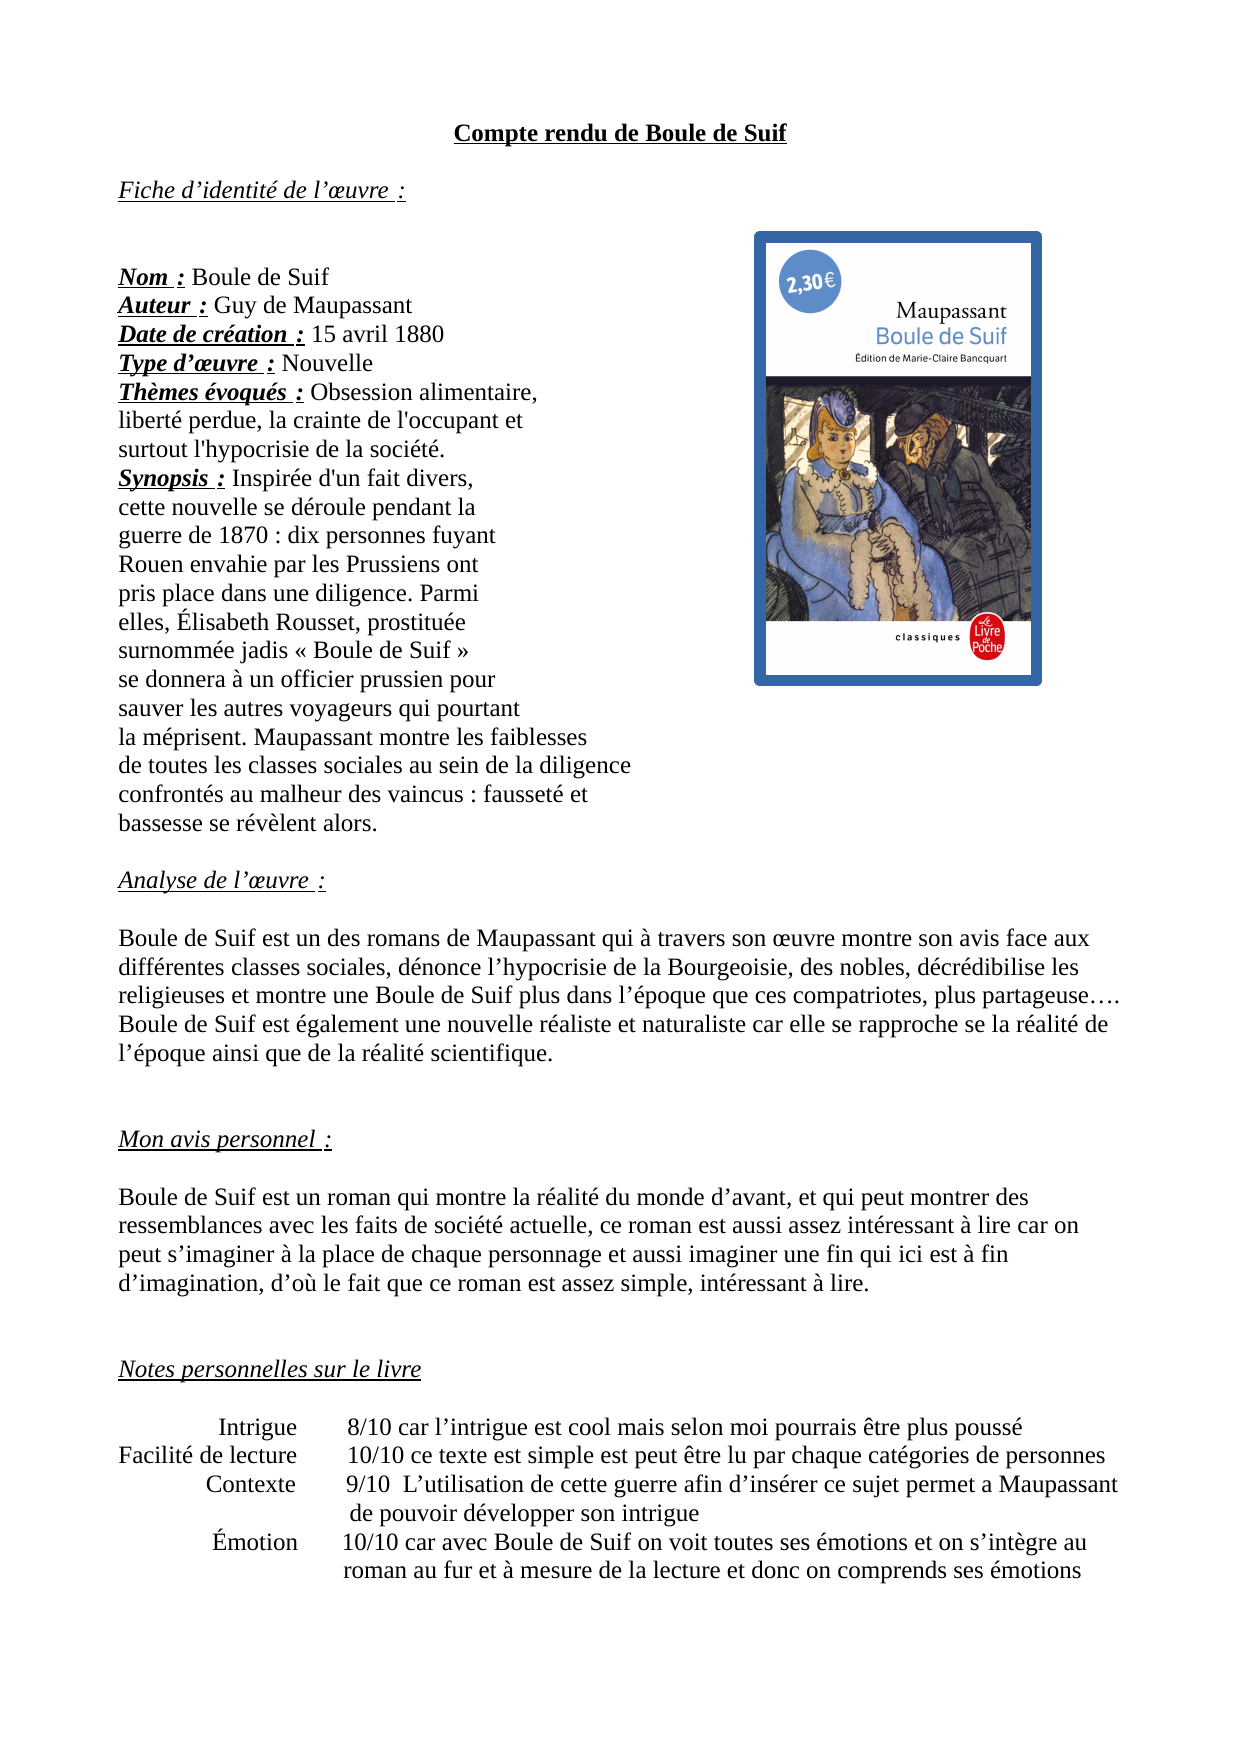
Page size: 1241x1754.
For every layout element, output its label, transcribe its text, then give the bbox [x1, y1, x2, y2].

text Compte rendu de Boule de Suif [118, 118, 1122, 147]
text Émotion 10/10 car avec Boule de Suif on voit toutes ses émotions et on s’intègre au [118, 1527, 1122, 1556]
text [1042, 434, 1122, 463]
picture [766, 243, 1031, 675]
text Notes personnelles sur le livre [118, 1354, 1122, 1383]
text Analyse de l’œuvre : [118, 866, 1122, 894]
text [1042, 578, 1122, 607]
text Type d’œuvre : Nouvelle [118, 348, 754, 377]
text Facilité de lecture 10/10 ce texte est simple est peut être lu par chaque catégories de personnes [118, 1441, 1122, 1469]
text [1042, 521, 1122, 549]
text se donnera à un officier prussien pour [118, 664, 1122, 693]
text de pouvoir développer son intrigue [118, 1498, 1122, 1527]
text Thèmes évoqués : Obsession alimentaire, [118, 377, 754, 406]
text surtout l'hypocrisie de la société. [118, 434, 754, 463]
text liberté perdue, la crainte de l'occupant et [118, 406, 754, 434]
text Boule de Suif est un roman qui montre la réalité du monde d’avant, et qui peut montrer des ressemblances avec les faits de société actuelle, ce roman est aussi assez intéressant à lire car on peut s’imaginer à la place de chaque personnage et aussi imaginer une fin qui ici est à fin d’imagination, d’où le fait que ce roman est assez simple, intéressant à lire. [118, 1182, 1122, 1297]
text Intrigue 8/10 car l’intrigue est cool mais selon moi pourrais être plus poussé [118, 1412, 1122, 1441]
text confrontés au malheur des vaincus : fausseté et [118, 779, 1122, 808]
text sauver les autres voyageurs qui pourtant [118, 693, 1122, 722]
text [1042, 406, 1122, 434]
text [1042, 348, 1122, 377]
text [1042, 463, 1122, 492]
text Boule de Suif est un des romans de Maupassant qui à travers son œuvre montre son avis face aux différentes classes sociales, dénonce l’hypocrisie de la Bourgeoisie, des nobles, décrédibilise les religieuses et montre une Boule de Suif plus dans l’époque que ces compatriotes, plus partageuse…. [118, 923, 1122, 1009]
text Date de création : 15 avril 1880 [118, 319, 754, 348]
text guerre de 1870 : dix personnes fuyant [118, 521, 754, 549]
text Boule de Suif est également une nouvelle réaliste et naturaliste car elle se rapproche se la réalité de l’époque ainsi que de la réalité scientifique. [118, 1009, 1122, 1067]
text [1042, 291, 1122, 319]
text [1042, 262, 1122, 291]
text [1042, 492, 1122, 521]
text Auteur : Guy de Maupassant [118, 291, 754, 319]
text la méprisent. Maupassant montre les faiblesses [118, 722, 1122, 751]
text Contexte 9/10 L’utilisation de cette guerre afin d’insérer ce sujet permet a Maupassant [118, 1469, 1122, 1498]
text surnommée jadis « Boule de Suif » [118, 636, 754, 664]
text roman au fur et à mesure de la lecture et donc on comprends ses émotions [118, 1556, 1122, 1584]
text cette nouvelle se déroule pendant la [118, 492, 754, 521]
text elles, Élisabeth Rousset, prostituée [118, 607, 754, 636]
text de toutes les classes sociales au sein de la diligence [118, 751, 1122, 779]
text [1042, 607, 1122, 636]
text bassesse se révèlent alors. [118, 808, 1122, 837]
text Rouen envahie par les Prussiens ont [118, 549, 754, 578]
text Synopsis : Inspirée d'un fait divers, [118, 463, 754, 492]
text [1042, 636, 1122, 664]
text [1042, 319, 1122, 348]
text Fiche d’identité de l’œuvre : [118, 176, 1122, 204]
text pris place dans une diligence. Parmi [118, 578, 754, 607]
text Nom : Boule de Suif [118, 262, 754, 291]
text Mon avis personnel : [118, 1124, 1122, 1153]
text [1042, 377, 1122, 406]
text [1042, 549, 1122, 578]
